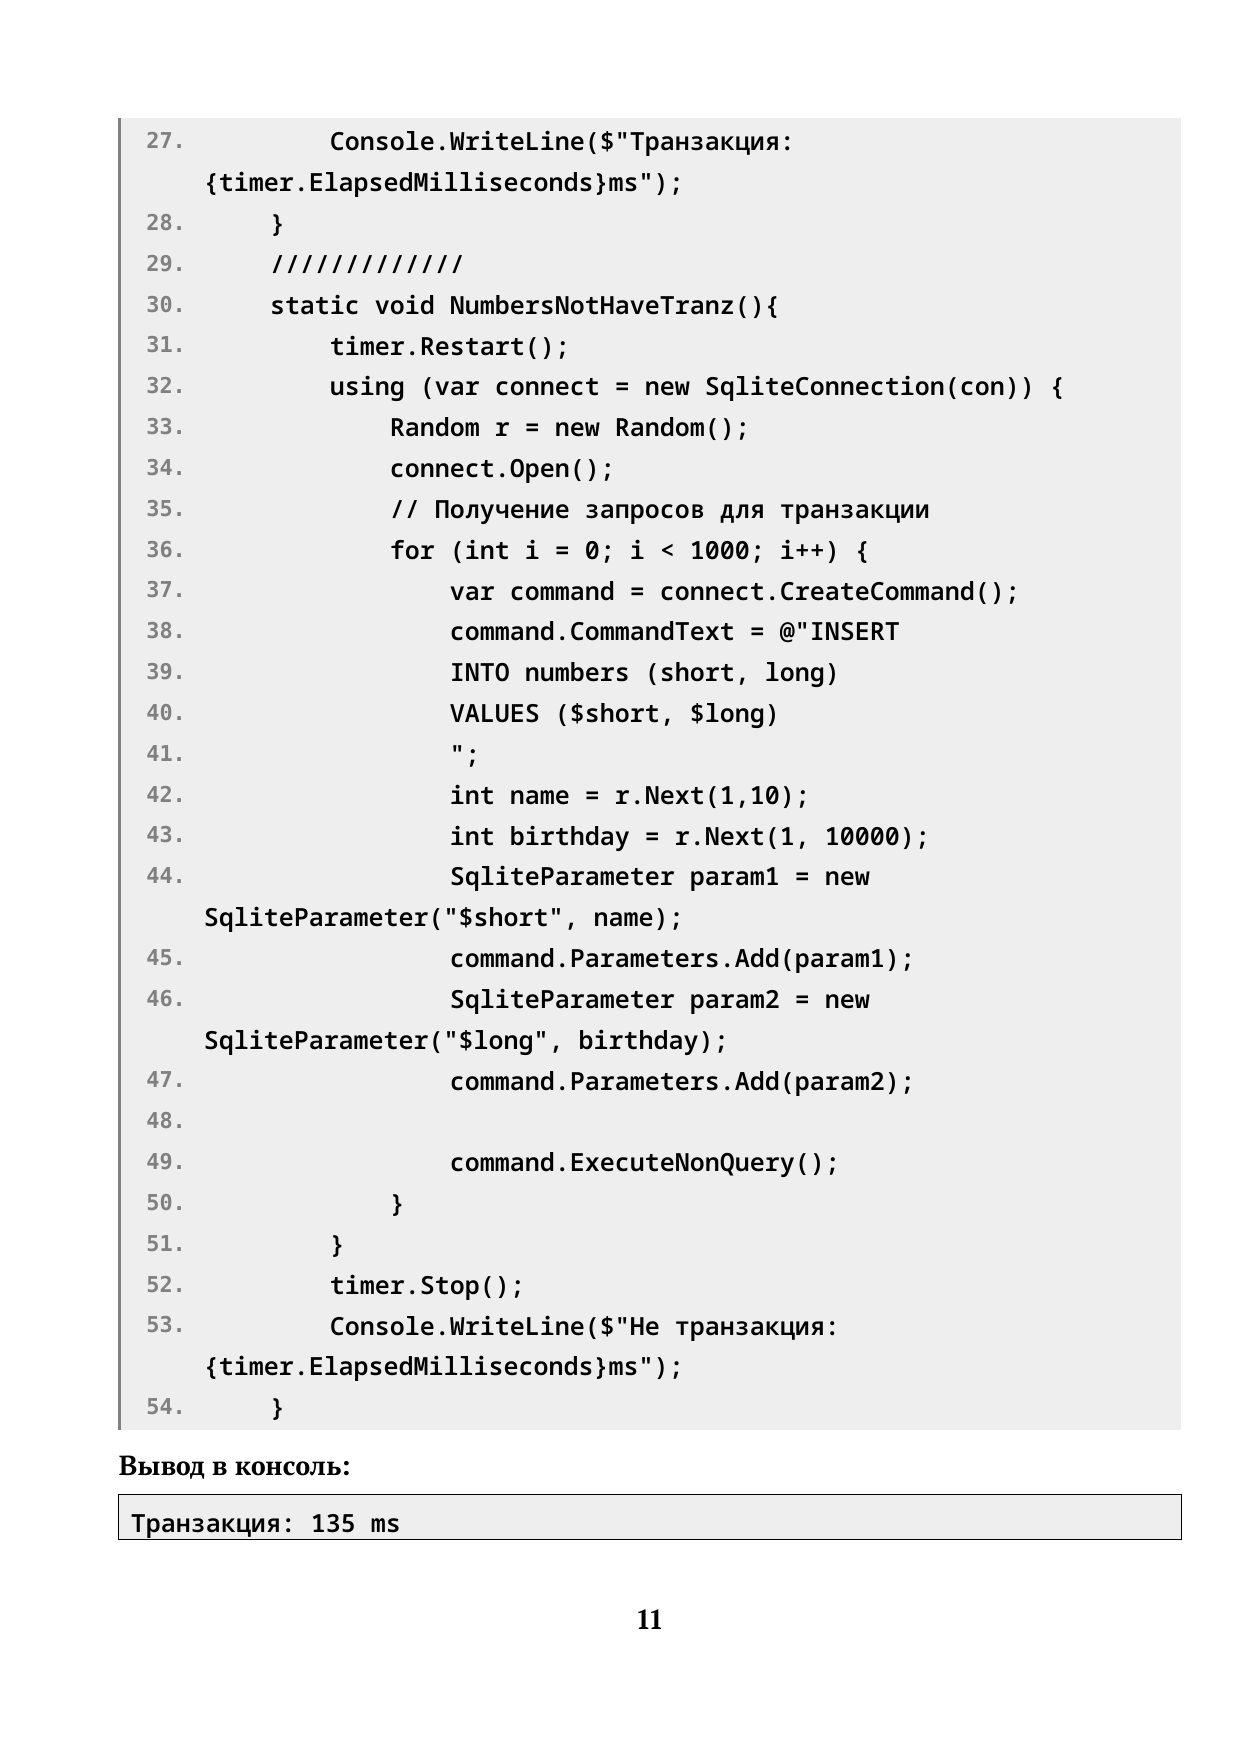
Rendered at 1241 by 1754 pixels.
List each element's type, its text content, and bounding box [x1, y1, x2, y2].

list static void NumbersNotHaveTranz(){ [121, 281, 1181, 321]
list Console.WriteLine($"Не транзакция: {timer.ElapsedMilliseconds}ms"); [121, 1302, 1181, 1383]
list } [121, 1221, 1181, 1261]
list INTO numbers (short, long) [121, 649, 1181, 689]
list SqliteParameter param1 = new SqliteParameter("$short", name); [121, 853, 1181, 934]
list // Получение запросов для транзакции [121, 486, 1181, 526]
list int name = r.Next(1,10); [121, 771, 1181, 811]
list connect.Open(); [121, 445, 1181, 485]
list ///////////// [121, 241, 1181, 281]
list command.Parameters.Add(param1); [121, 935, 1181, 975]
list var command = connect.CreateCommand(); [121, 567, 1181, 607]
list Random r = new Random(); [121, 404, 1181, 444]
text Транзакция: 135 ms [119, 1495, 1181, 1539]
list command.ExecuteNonQuery(); [121, 1139, 1181, 1179]
list VALUES ($short, $long) [121, 690, 1181, 730]
list SqliteParameter param2 = new SqliteParameter("$long", birthday); [121, 976, 1181, 1056]
list Console.WriteLine($"Транзакция: {timer.ElapsedMilliseconds}ms"); [121, 118, 1181, 199]
list command.Parameters.Add(param2); [121, 1057, 1181, 1097]
list int birthday = r.Next(1, 10000); [121, 812, 1181, 852]
list } [121, 1180, 1181, 1220]
list } [121, 200, 1181, 240]
list timer.Restart(); [121, 322, 1181, 362]
list "; [121, 731, 1181, 771]
list command.CommandText = @"INSERT [121, 608, 1181, 648]
list using (var connect = new SqliteConnection(con)) { [121, 363, 1181, 403]
list timer.Stop(); [121, 1261, 1181, 1301]
text Вывод в консоль: [118, 1448, 1181, 1482]
list } [121, 1384, 1181, 1430]
list for (int i = 0; i < 1000; i++) { [121, 526, 1181, 566]
